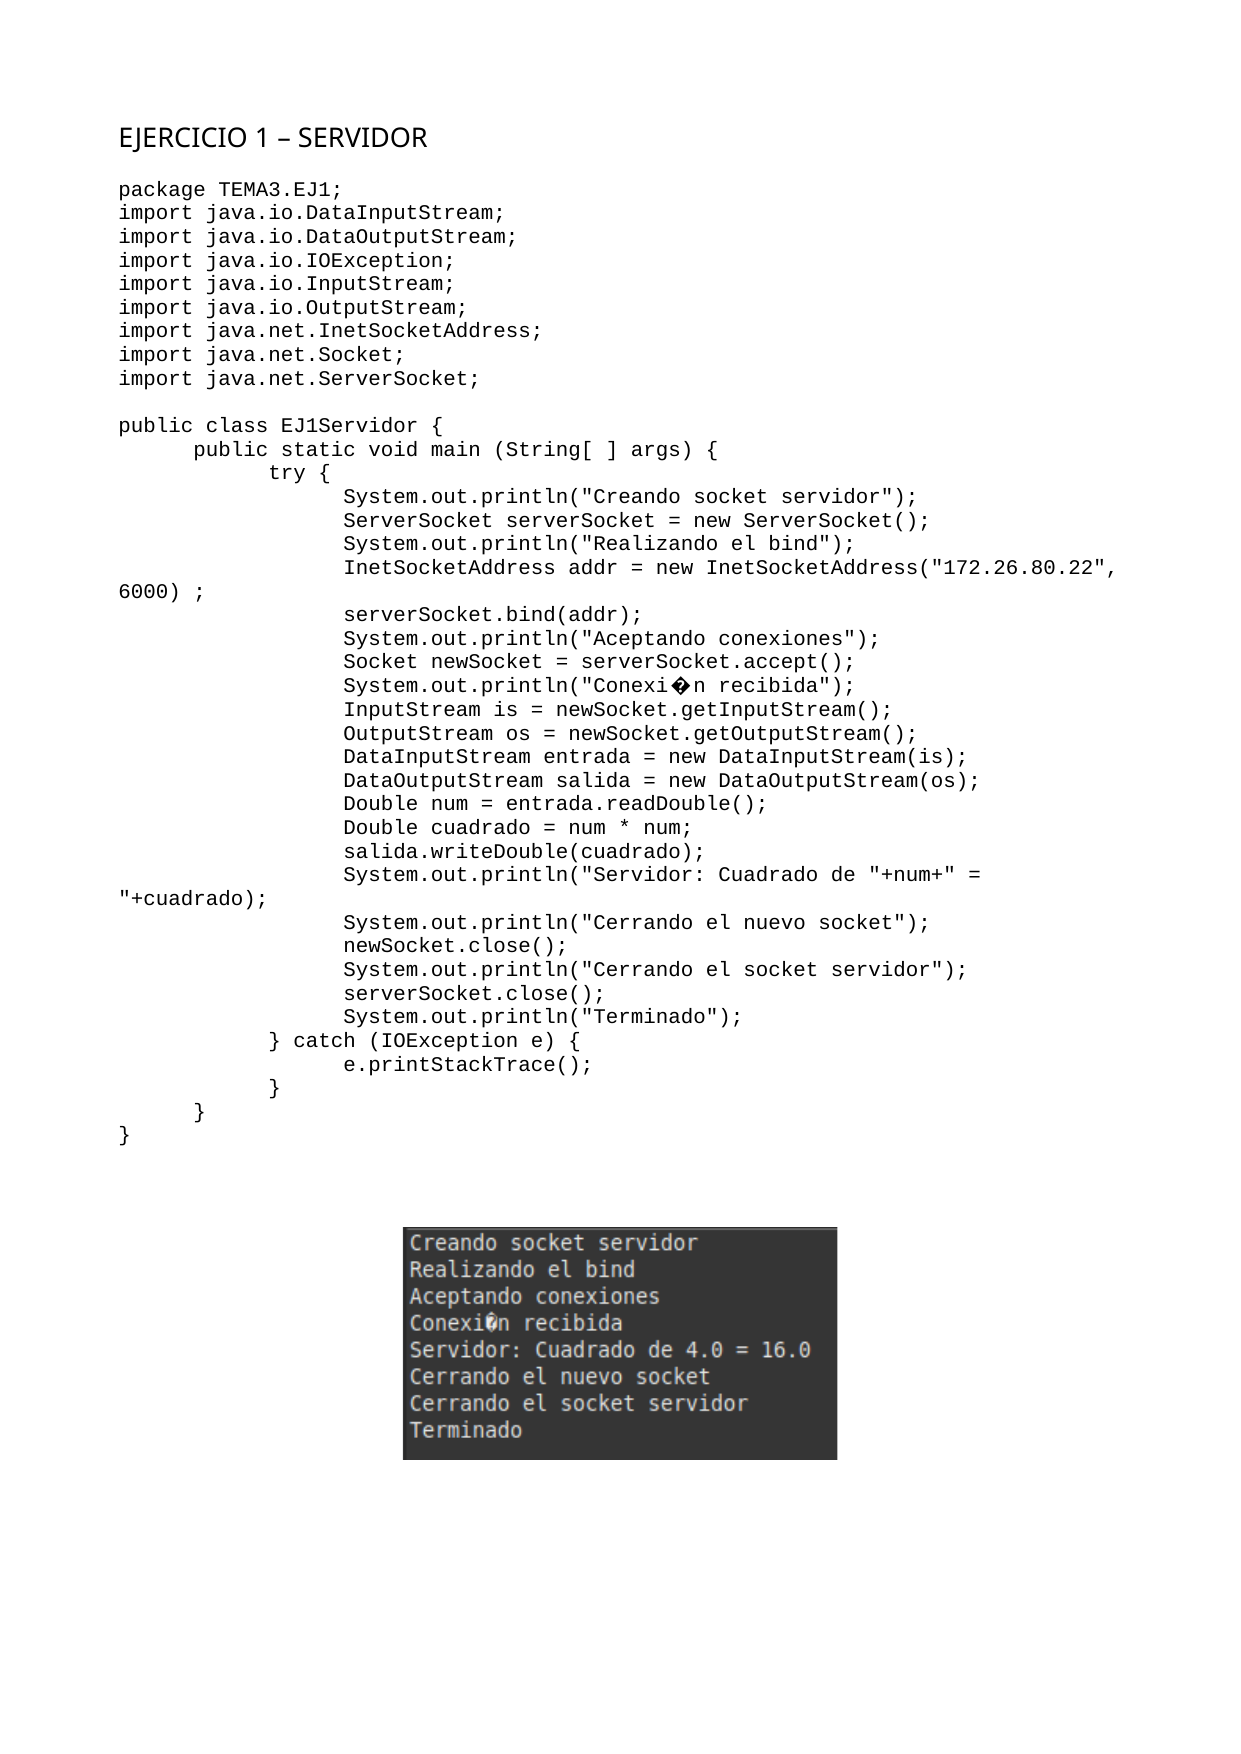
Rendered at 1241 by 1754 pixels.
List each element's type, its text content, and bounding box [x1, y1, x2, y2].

text OutputStream os = newSocket.getOutputStream(); [118, 722, 1122, 746]
text import java.net.ServerSocket; [118, 368, 1122, 391]
text Double cuadrado = num * num; [118, 817, 1122, 841]
text InetSocketAddress addr = new InetSocketAddress("172.26.80.22", 6000) ; [118, 557, 1122, 604]
text } catch (IOException e) { [118, 1030, 1122, 1053]
text } [118, 1077, 1122, 1101]
text salida.writeDouble(cuadrado); [118, 841, 1122, 864]
text serverSocket.bind(addr); [118, 604, 1122, 628]
text serverSocket.close(); [118, 983, 1122, 1006]
text public static void main (String[ ] args) { [118, 439, 1122, 462]
text System.out.println("Cerrando el socket servidor"); [118, 959, 1122, 983]
text } [118, 1101, 1122, 1124]
text System.out.println("Terminado"); [118, 1006, 1122, 1030]
text EJERCICIO 1 – SERVIDOR [118, 118, 1122, 155]
text Double num = entrada.readDouble(); [118, 793, 1122, 817]
text } [118, 1124, 1122, 1148]
text System.out.println("Cerrando el nuevo socket"); [118, 912, 1122, 935]
text import java.io.OutputStream; [118, 297, 1122, 321]
text newSocket.close(); [118, 935, 1122, 959]
text import java.io.DataOutputStream; [118, 226, 1122, 249]
text DataOutputStream salida = new DataOutputStream(os); [118, 770, 1122, 793]
text InputStream is = newSocket.getInputStream(); [118, 699, 1122, 722]
text System.out.println("Creando socket servidor"); [118, 486, 1122, 510]
text System.out.println("Realizando el bind"); [118, 533, 1122, 557]
text System.out.println("Aceptando conexiones"); [118, 628, 1122, 652]
picture [402, 1227, 838, 1460]
text import java.io.IOException; [118, 249, 1122, 273]
text System.out.println("Conexi�n recibida"); [118, 675, 1122, 699]
text try { [118, 462, 1122, 486]
text ServerSocket serverSocket = new ServerSocket(); [118, 510, 1122, 533]
text e.printStackTrace(); [118, 1053, 1122, 1077]
text Socket newSocket = serverSocket.accept(); [118, 652, 1122, 675]
text import java.io.DataInputStream; [118, 202, 1122, 226]
text DataInputStream entrada = new DataInputStream(is); [118, 746, 1122, 770]
text System.out.println("Servidor: Cuadrado de "+num+" = "+cuadrado); [118, 864, 1122, 912]
text import java.io.InputStream; [118, 273, 1122, 297]
text package TEMA3.EJ1; [118, 179, 1122, 202]
text public class EJ1Servidor { [118, 415, 1122, 439]
text import java.net.Socket; [118, 344, 1122, 368]
text import java.net.InetSocketAddress; [118, 321, 1122, 344]
